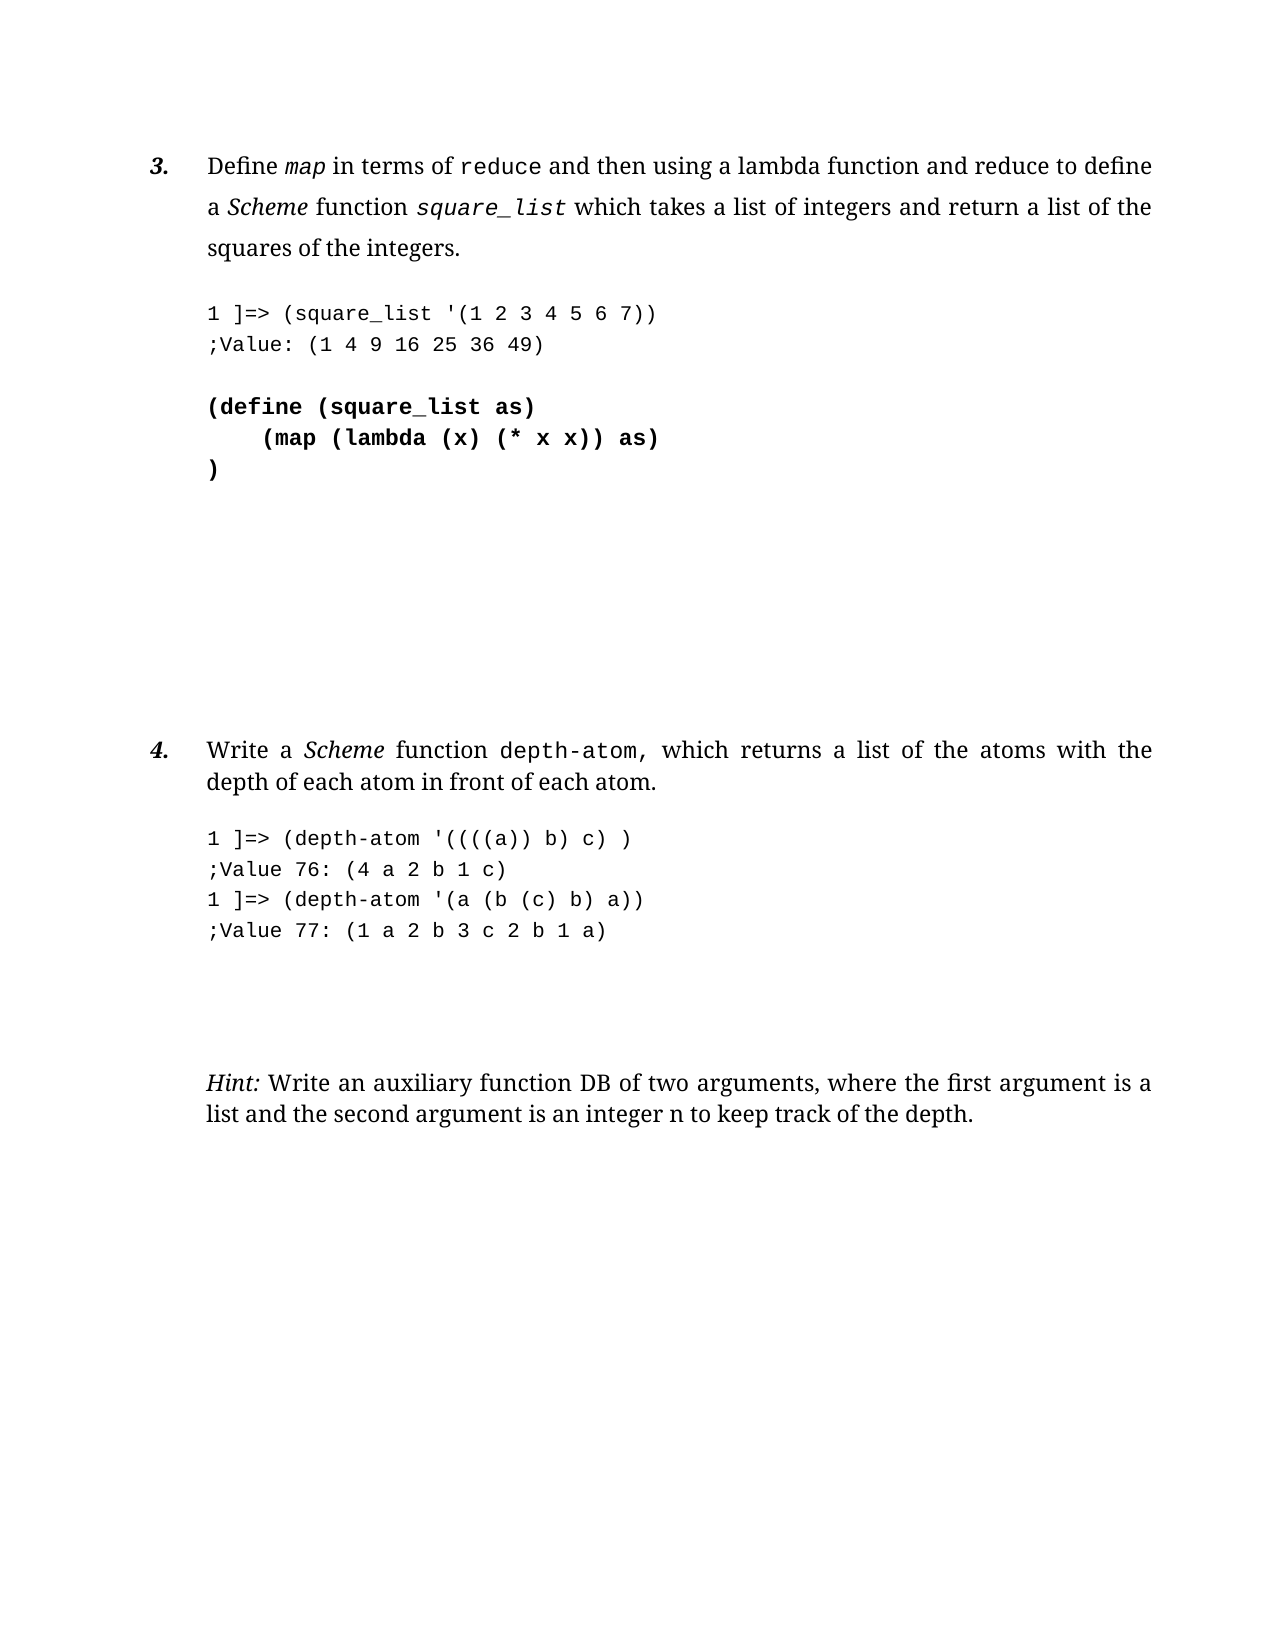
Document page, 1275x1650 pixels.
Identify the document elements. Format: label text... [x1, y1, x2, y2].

text 1 ]=> (square_list '(1 2 3 4 5 6 7)) [207, 303, 1257, 326]
text (map (lambda (x) (* x x)) as) [206, 426, 1153, 452]
text 1 ]=> (depth-atom '((((a)) b) c) ) [207, 828, 1257, 852]
text ) [206, 457, 1153, 483]
text ;Value 77: (1 a 2 b 3 c 2 b 1 a) [207, 920, 1257, 944]
text Hint: Write an auxiliary function DB of two arguments, where the first argument is a list and the second argument is an integer n to keep track of the depth. [206, 1067, 1153, 1129]
text 1 ]=> (depth-atom '(a (b (c) b) a)) [207, 889, 1257, 913]
text ;Value: (1 4 9 16 25 36 49) [207, 333, 1257, 357]
text 4. Write a Scheme function depth-atom, which returns a list of the atoms with the depth of each atom in front of each atom. [150, 734, 1153, 797]
text ;Value 76: (4 a 2 b 1 c) [207, 859, 1257, 882]
text (define (square_list as) [206, 395, 1153, 421]
text 3. Define map in terms of reduce and then using a lambda function and reduce to define a Scheme function square_list which takes a list of integers and return a list of the squares of the integers. [150, 150, 1153, 263]
